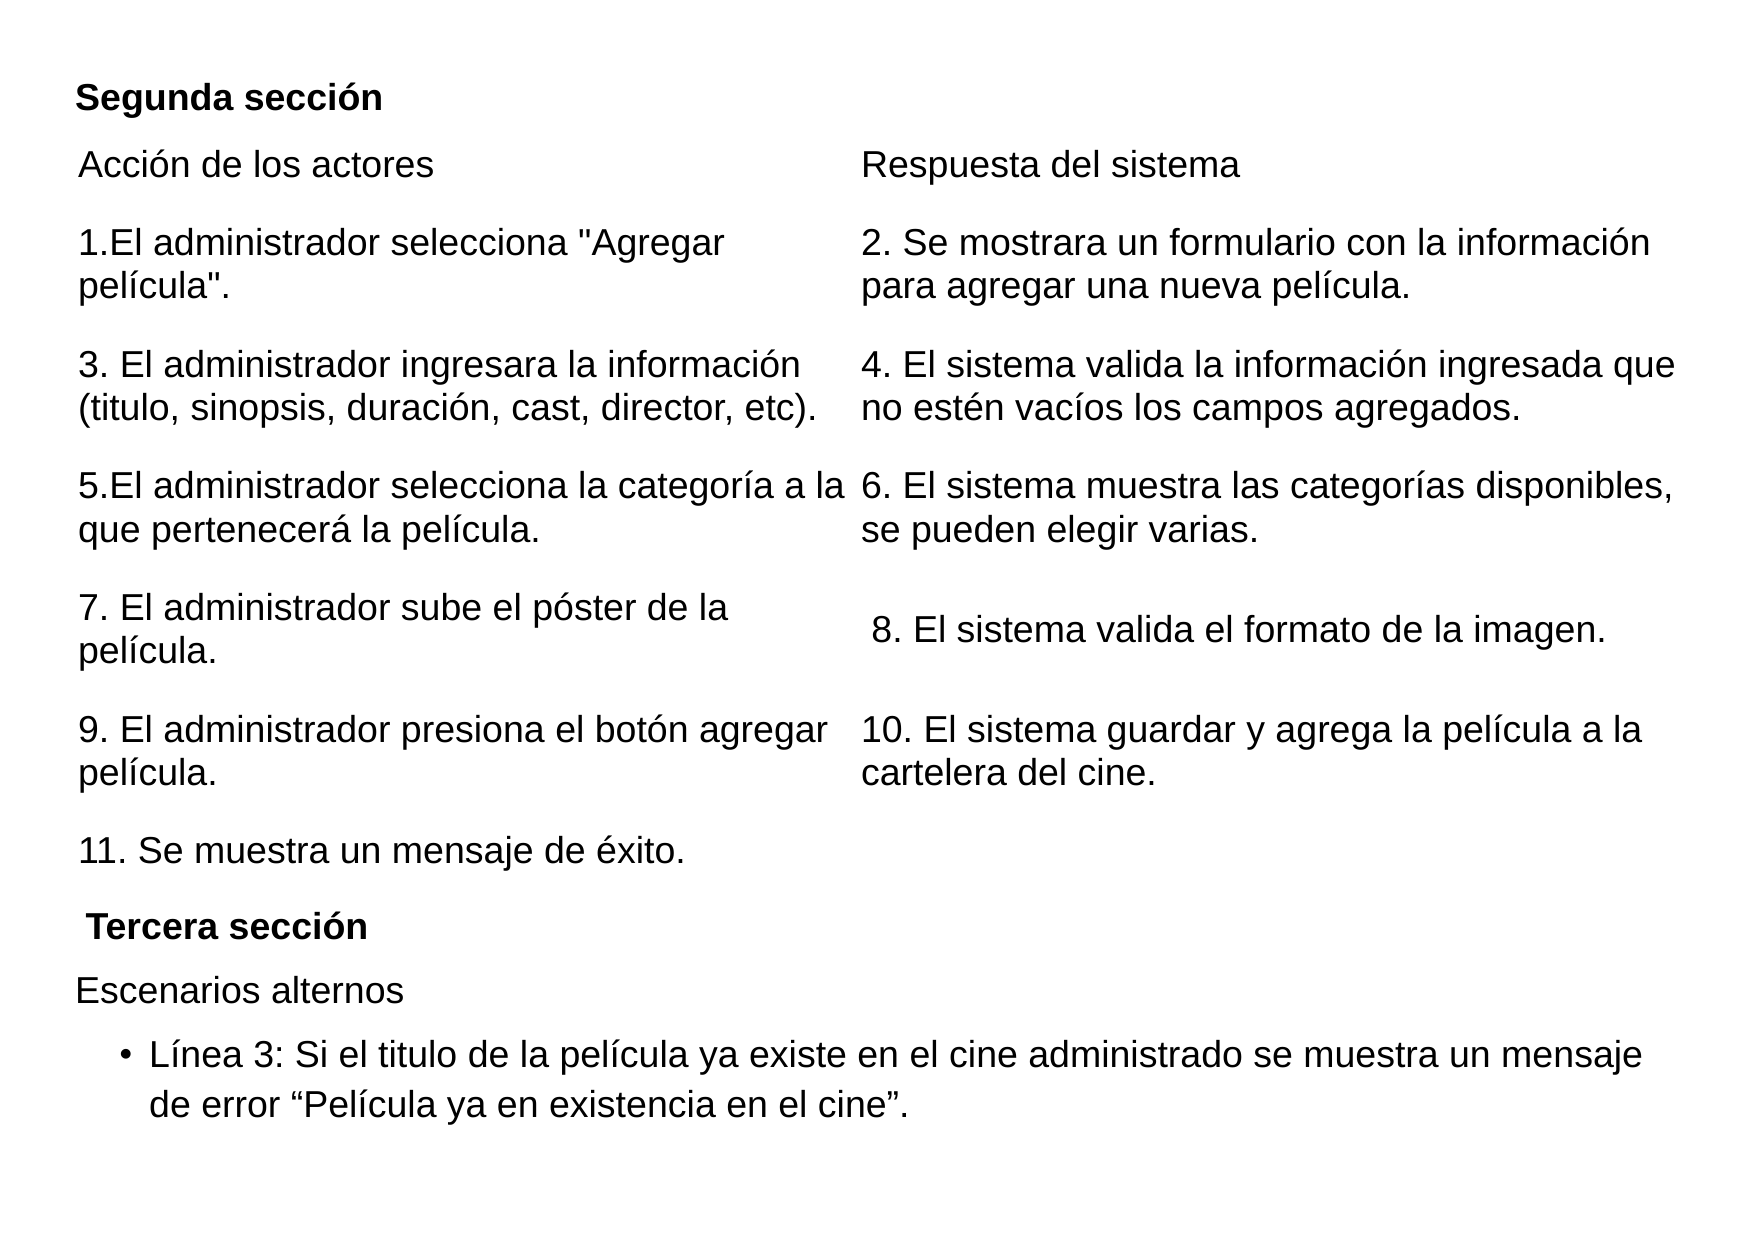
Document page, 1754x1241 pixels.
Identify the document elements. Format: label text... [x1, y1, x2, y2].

table_cell 4. El sistema valida la información ingresada que no estén vacíos los campos agregados. [858, 339, 1679, 461]
table_cell 8. El sistema valida el formato de la imagen. [858, 582, 1679, 704]
table_cell 9. El administrador presiona el botón agregar película. [75, 704, 858, 825]
list Línea 3: Si el titulo de la película ya existe en el cine administrado se muestra un mensaje de error “Película ya en existencia en el cine”. [119, 1032, 1679, 1125]
table_cell 2. Se mostrara un formulario con la información para agregar una nueva película. [858, 218, 1679, 339]
table_header Respuesta del sistema [858, 139, 1679, 218]
table_cell 11. Se muestra un mensaje de éxito. [75, 825, 858, 904]
table_cell 1.El administrador selecciona "Agregar película". [75, 218, 858, 339]
table_cell [858, 825, 1679, 904]
text Segunda sección [75, 75, 1679, 118]
text Tercera sección [75, 904, 1679, 947]
table_cell 10. El sistema guardar y agrega la película a la cartelera del cine. [858, 704, 1679, 825]
table_cell 3. El administrador ingresara la información (titulo, sinopsis, duración, cast, director, etc). [75, 339, 858, 461]
text Escenarios alternos [75, 968, 1679, 1011]
table_cell 7. El administrador sube el póster de la película. [75, 582, 858, 704]
table_cell 6. El sistema muestra las categorías disponibles, se pueden elegir varias. [858, 461, 1679, 582]
table_cell 5.El administrador selecciona la categoría a la que pertenecerá la película. [75, 461, 858, 582]
table_header Acción de los actores [75, 139, 858, 218]
